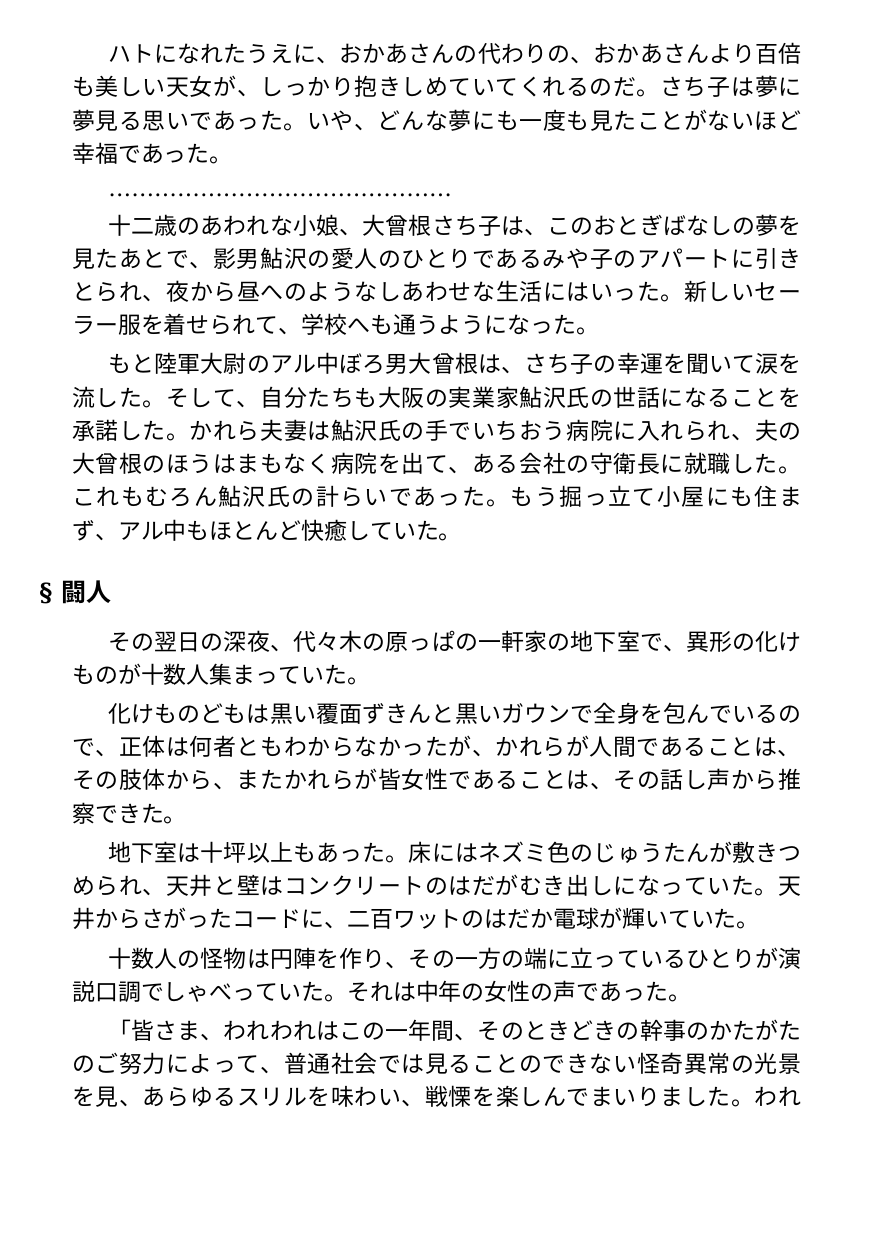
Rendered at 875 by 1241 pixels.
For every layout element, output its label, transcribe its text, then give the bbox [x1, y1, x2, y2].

text 化けものどもは黒い覆面ずきんと黒いガウンで全身を包んでいるので、正体は何者ともわからなかったが、かれらが人間であることは、その肢体から、またかれらが皆女性であることは、その話し声から推察できた。 [72, 696, 802, 829]
text ハトになれたうえに、おかあさんの代わりの、おかあさんより百倍も美しい天女が、しっかり抱きしめていてくれるのだ。さち子は夢に夢見る思いであった。いや、どんな夢にも一度も見たことがないほど幸福であった。 [72, 36, 802, 169]
text もと陸軍大尉のアル中ぼろ男大曾根は、さち子の幸運を聞いて涙を流した。そして、自分たちも大阪の実業家鮎沢氏の世話になることを承諾した。かれら夫妻は鮎沢氏の手でいちおう病院に入れられ、夫の大曾根のほうはまもなく病院を出て、ある会社の守衛長に就職した。これもむろん鮎沢氏の計らいであった。もう掘っ立て小屋にも住まず、アル中もほとんど快癒していた。 [72, 346, 802, 546]
text その翌日の深夜、代々木の原っぱの一軒家の地下室で、異形の化けものが十数人集まっていた。 [72, 623, 802, 690]
text 「皆さま、われわれはこの一年間、そのときどきの幹事のかたがたのご努力によって、普通社会では見ることのできない怪奇異常の光景を見、あらゆるスリルを味わい、戦慄を楽しんでまいりました。われ [72, 1013, 802, 1112]
text 十二歳のあわれな小娘、大曾根さち子は、このおとぎばなしの夢を見たあとで、影男鮎沢の愛人のひとりであるみや子のアパートに引きとられ、夜から昼へのようなしあわせな生活にはいった。新しいセーラー服を着せられて、学校へも通うようになった。 [72, 207, 802, 340]
text 十数人の怪物は円陣を作り、その一方の端に立っているひとりが演説口調でしゃべっていた。それは中年の女性の声であった。 [72, 940, 802, 1007]
text 地下室は十坪以上もあった。床にはネズミ色のじゅうたんが敷きつめられ、天井と壁はコンクリートのはだがむき出しになっていた。天井からさがったコードに、二百ワットのはだか電球が輝いていた。 [72, 835, 802, 934]
text ……………………………………… [72, 175, 802, 202]
subtitle § 闘人 [36, 569, 838, 612]
